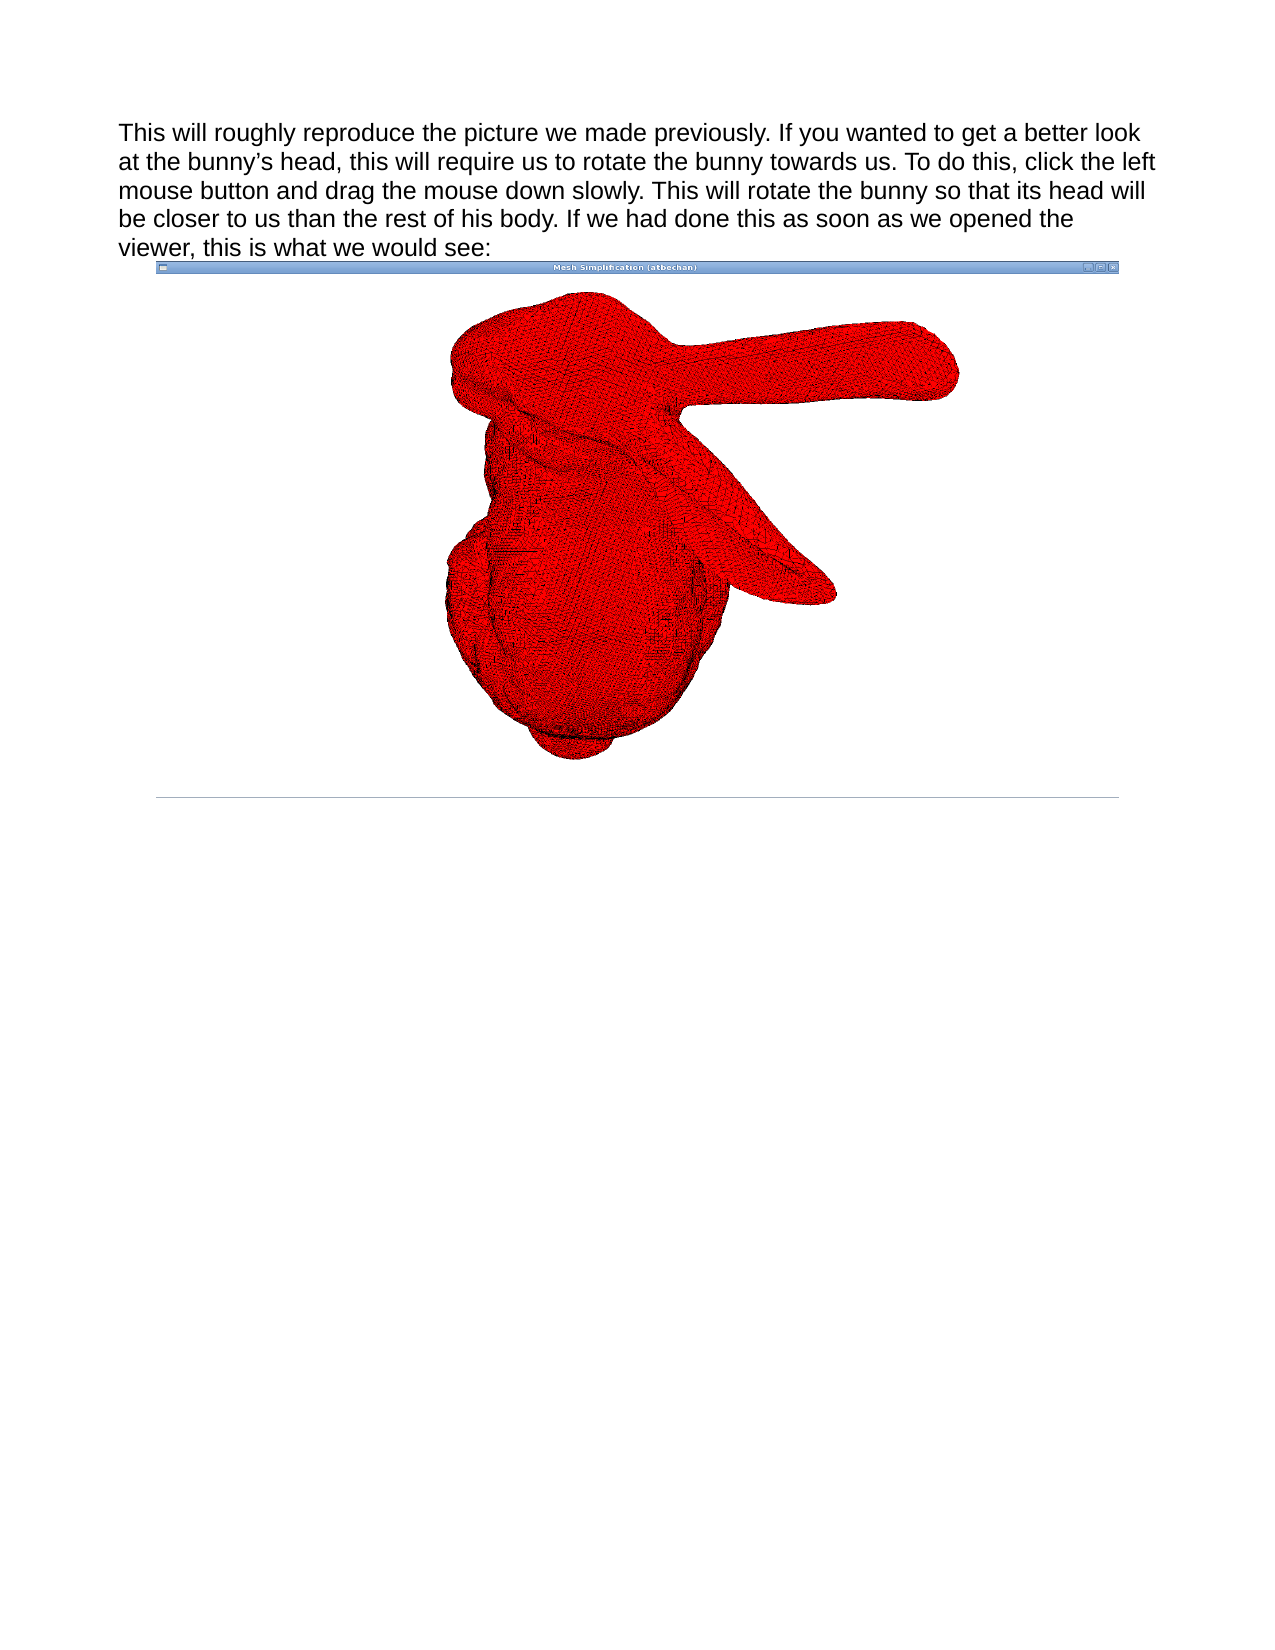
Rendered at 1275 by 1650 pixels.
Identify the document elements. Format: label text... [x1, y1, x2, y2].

text This will roughly reproduce the picture we made previously. If you wanted to get a better look at the bunny’s head, this will require us to rotate the bunny towards us. To do this, click the left mouse button and drag the mouse down slowly. This will rotate the bunny so that its head will be closer to us than the rest of his body. If we had done this as soon as we opened the viewer, this is what we would see: [118, 118, 1157, 262]
picture [156, 261, 1119, 798]
